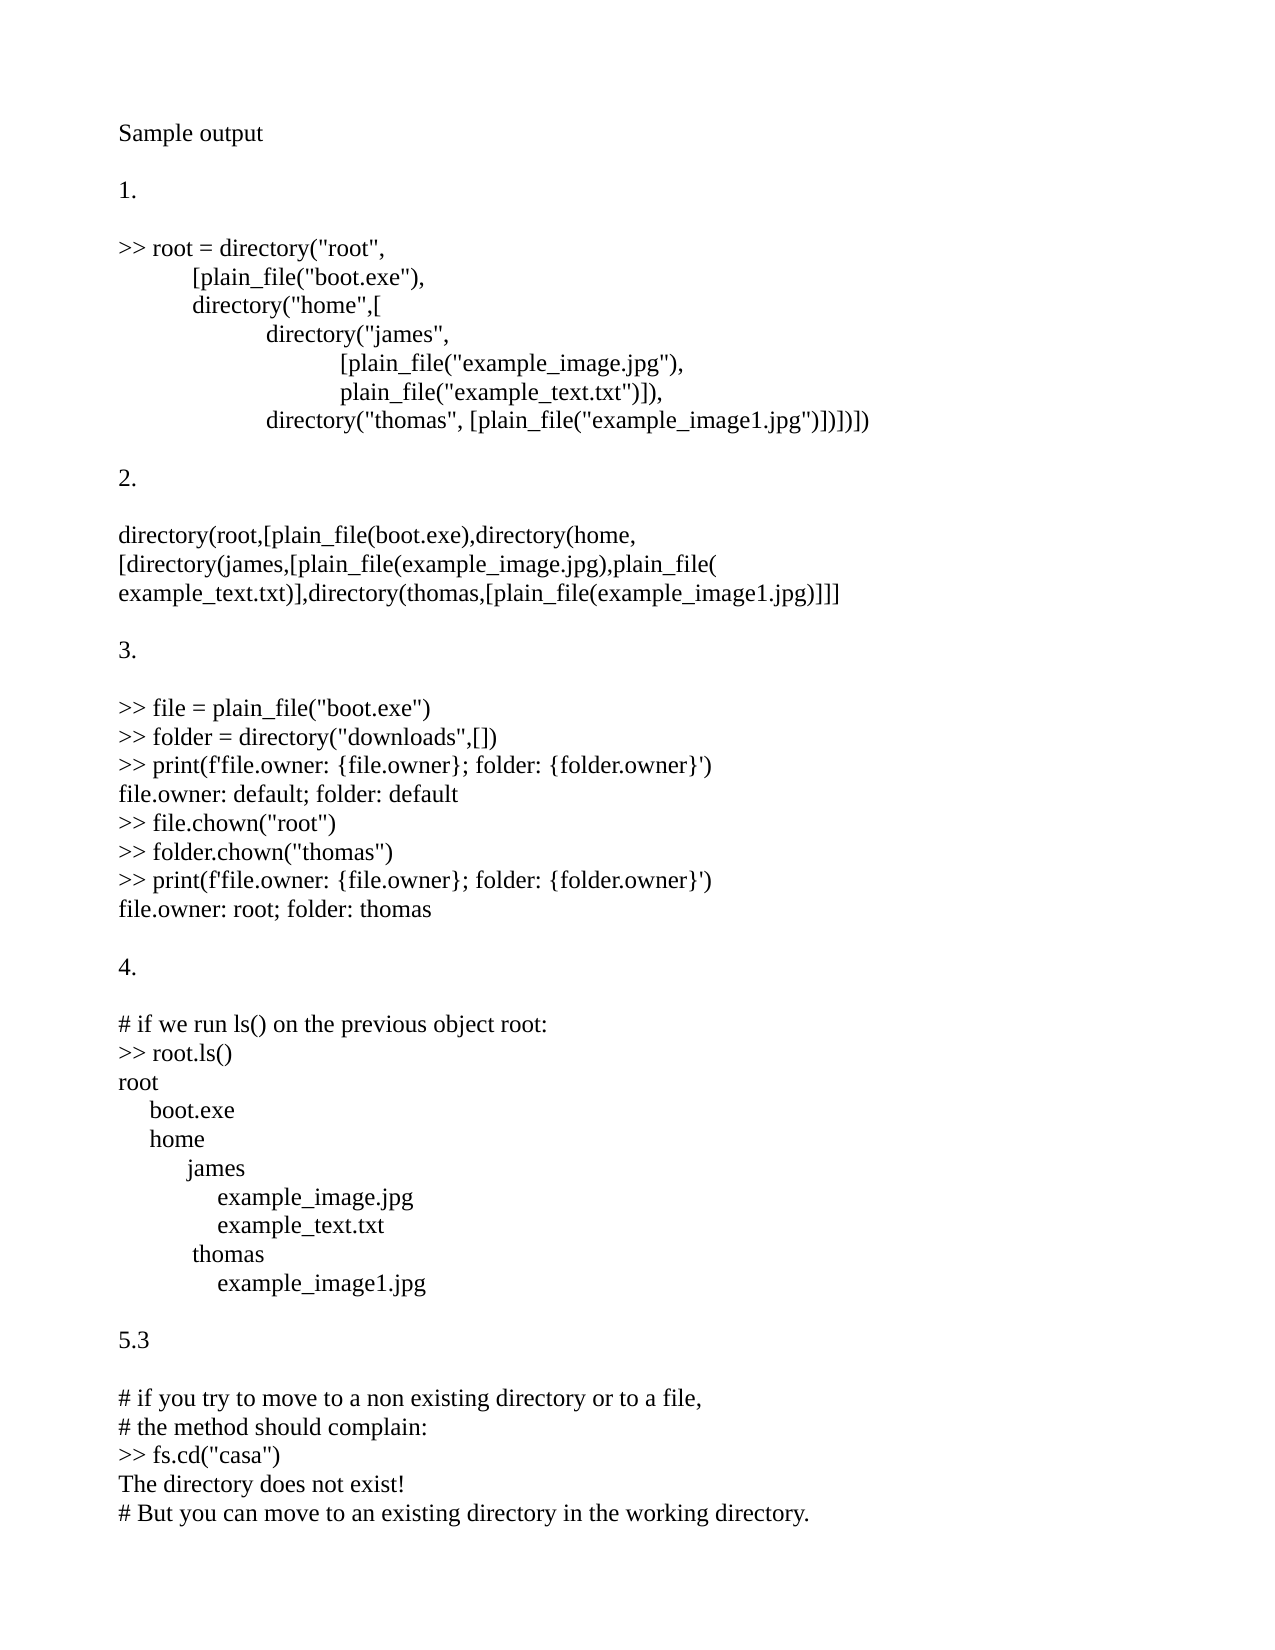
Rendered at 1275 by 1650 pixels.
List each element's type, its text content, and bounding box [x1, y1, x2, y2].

text 5.3 [118, 1326, 1157, 1354]
text [directory(james,[plain_file(example_image.jpg),plain_file( [118, 549, 1157, 578]
text The directory does not exist! [118, 1469, 1157, 1498]
text boot.exe [118, 1096, 1157, 1124]
text >> file.chown("root") [118, 808, 1157, 837]
text plain_file("example_text.txt")]), [118, 377, 1157, 406]
text >> root = directory("root", [118, 233, 1157, 262]
text directory(root,[plain_file(boot.exe),directory(home, [118, 521, 1157, 549]
text thomas [118, 1239, 1157, 1268]
text 1. [118, 176, 1157, 204]
text directory("james", [118, 319, 1157, 348]
text 4. [118, 952, 1157, 981]
text directory("home",[ [118, 291, 1157, 319]
text james [118, 1153, 1157, 1182]
text 3. [118, 636, 1157, 664]
text root [118, 1067, 1157, 1096]
text directory("thomas", [plain_file("example_image1.jpg")])])]) [118, 406, 1157, 434]
text example_image.jpg [118, 1182, 1157, 1211]
text >> folder.chown("thomas") [118, 837, 1157, 866]
text # the method should complain: [118, 1412, 1157, 1441]
text >> folder = directory("downloads",[]) [118, 722, 1157, 751]
text >> root.ls() [118, 1038, 1157, 1067]
text 2. [118, 463, 1157, 492]
text >> file = plain_file("boot.exe") [118, 693, 1157, 722]
text >> fs.cd("casa") [118, 1441, 1157, 1469]
text example_text.txt [118, 1211, 1157, 1239]
text example_text.txt)],directory(thomas,[plain_file(example_image1.jpg)]]] [118, 578, 1157, 607]
text # But you can move to an existing directory in the working directory. [118, 1498, 1157, 1527]
text home [118, 1124, 1157, 1153]
text Sample output [118, 118, 1157, 147]
text file.owner: default; folder: default [118, 779, 1157, 808]
text >> print(f'file.owner: {file.owner}; folder: {folder.owner}') [118, 866, 1157, 894]
text file.owner: root; folder: thomas [118, 894, 1157, 923]
text [plain_file("example_image.jpg"), [118, 348, 1157, 377]
text # if you try to move to a non existing directory or to a file, [118, 1383, 1157, 1412]
text >> print(f'file.owner: {file.owner}; folder: {folder.owner}') [118, 751, 1157, 779]
text example_image1.jpg [118, 1268, 1157, 1297]
text [plain_file("boot.exe"), [118, 262, 1157, 291]
text # if we run ls() on the previous object root: [118, 1009, 1157, 1038]
